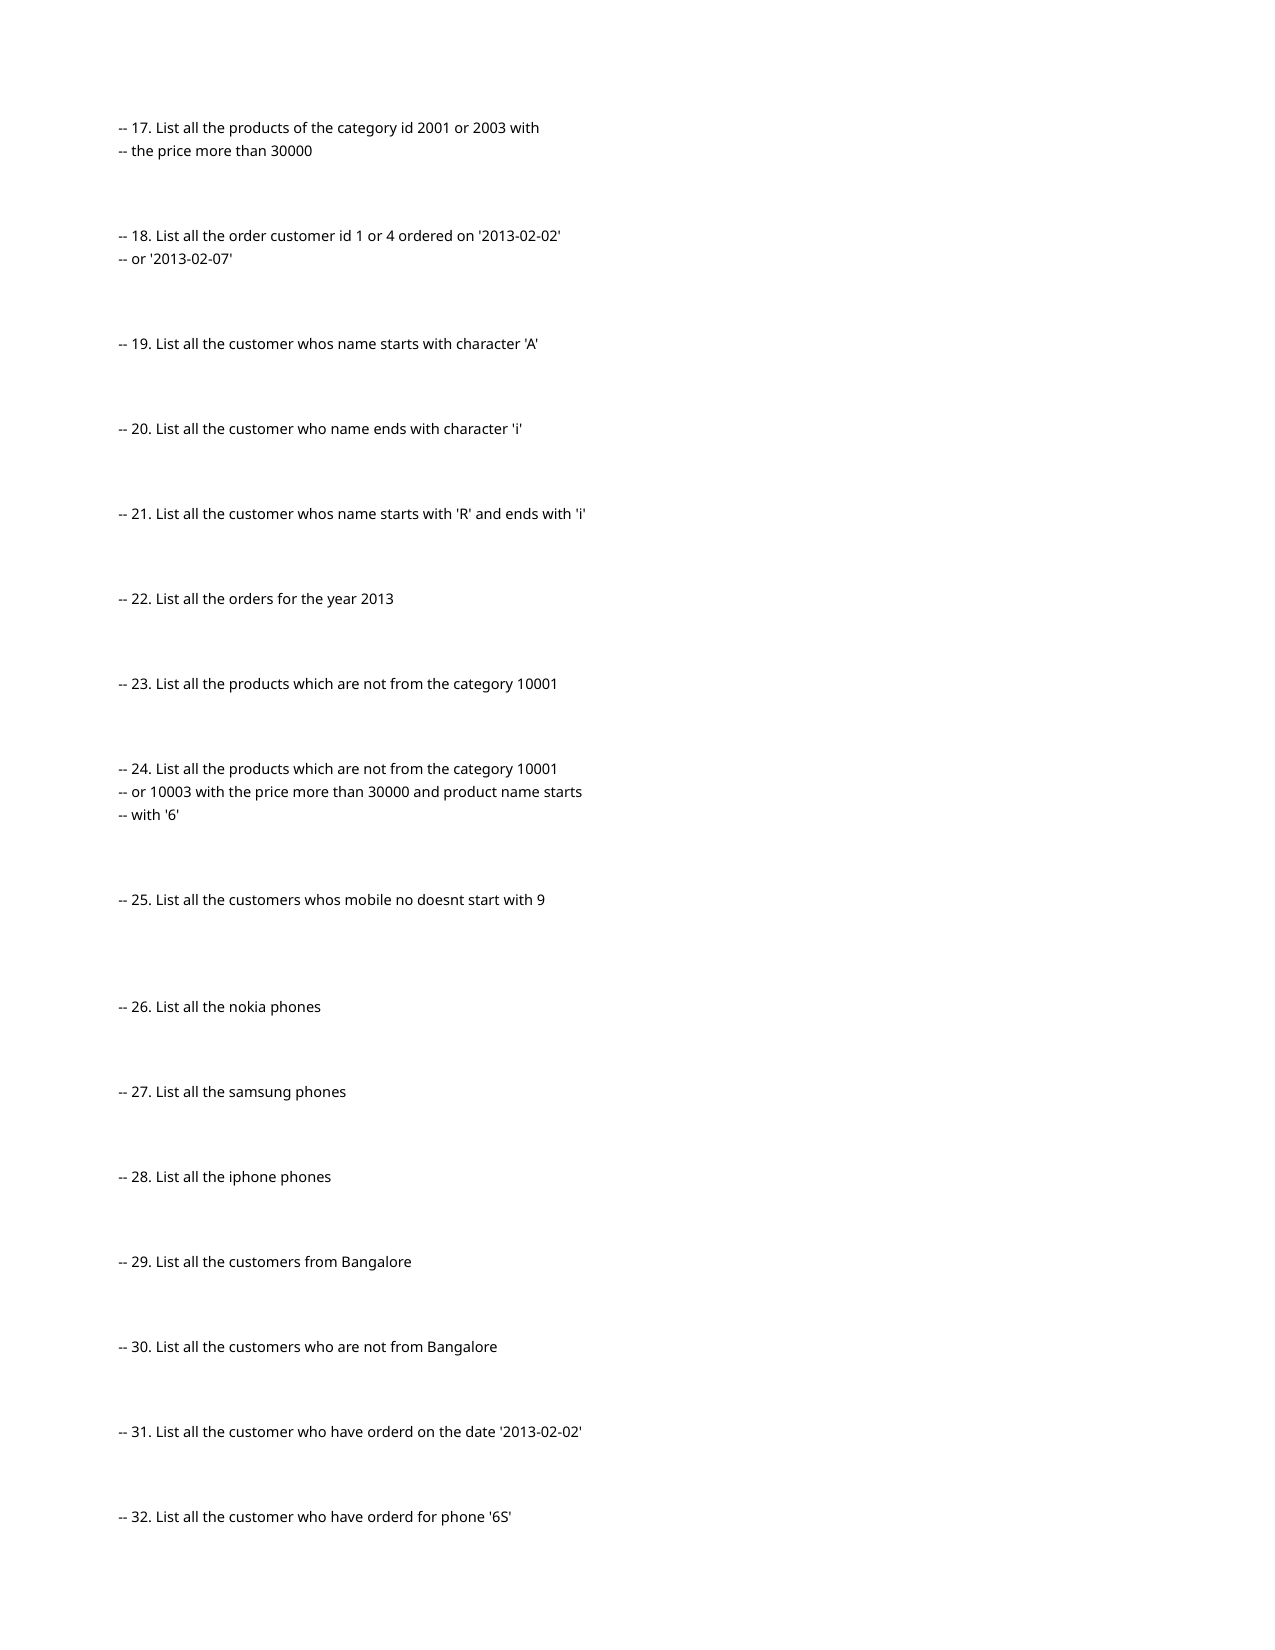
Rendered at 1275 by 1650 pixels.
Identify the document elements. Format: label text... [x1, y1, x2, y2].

text -- 26. List all the nokia phones [118, 974, 1157, 1017]
text -- 32. List all the customer who have orderd for phone '6S' [118, 1507, 1157, 1527]
text -- 28. List all the iphone phones [118, 1167, 1157, 1187]
text -- 18. List all the order customer id 1 or 4 ordered on '2013-02-02' -- or '2013-02-07' [118, 226, 1157, 269]
text -- 22. List all the orders for the year 2013 [118, 589, 1157, 609]
text -- 23. List all the products which are not from the category 10001 [118, 674, 1157, 694]
text -- 27. List all the samsung phones [118, 1082, 1157, 1102]
text -- 21. List all the customer whos name starts with 'R' and ends with 'i' [118, 504, 1157, 524]
text -- 30. List all the customers who are not from Bangalore [118, 1337, 1157, 1357]
text -- 19. List all the customer whos name starts with character 'A' [118, 334, 1157, 354]
text -- 25. List all the customers whos mobile no doesnt start with 9 [118, 889, 1157, 909]
text -- 31. List all the customer who have orderd on the date '2013-02-02' [118, 1422, 1157, 1442]
text -- 20. List all the customer who name ends with character 'i' [118, 419, 1157, 439]
text -- 17. List all the products of the category id 2001 or 2003 with -- the price more than 30000 [118, 118, 1157, 161]
text -- 24. List all the products which are not from the category 10001 -- or 10003 with the price more than 30000 and product name starts -- with '6' [118, 759, 1157, 824]
text -- 29. List all the customers from Bangalore [118, 1252, 1157, 1272]
